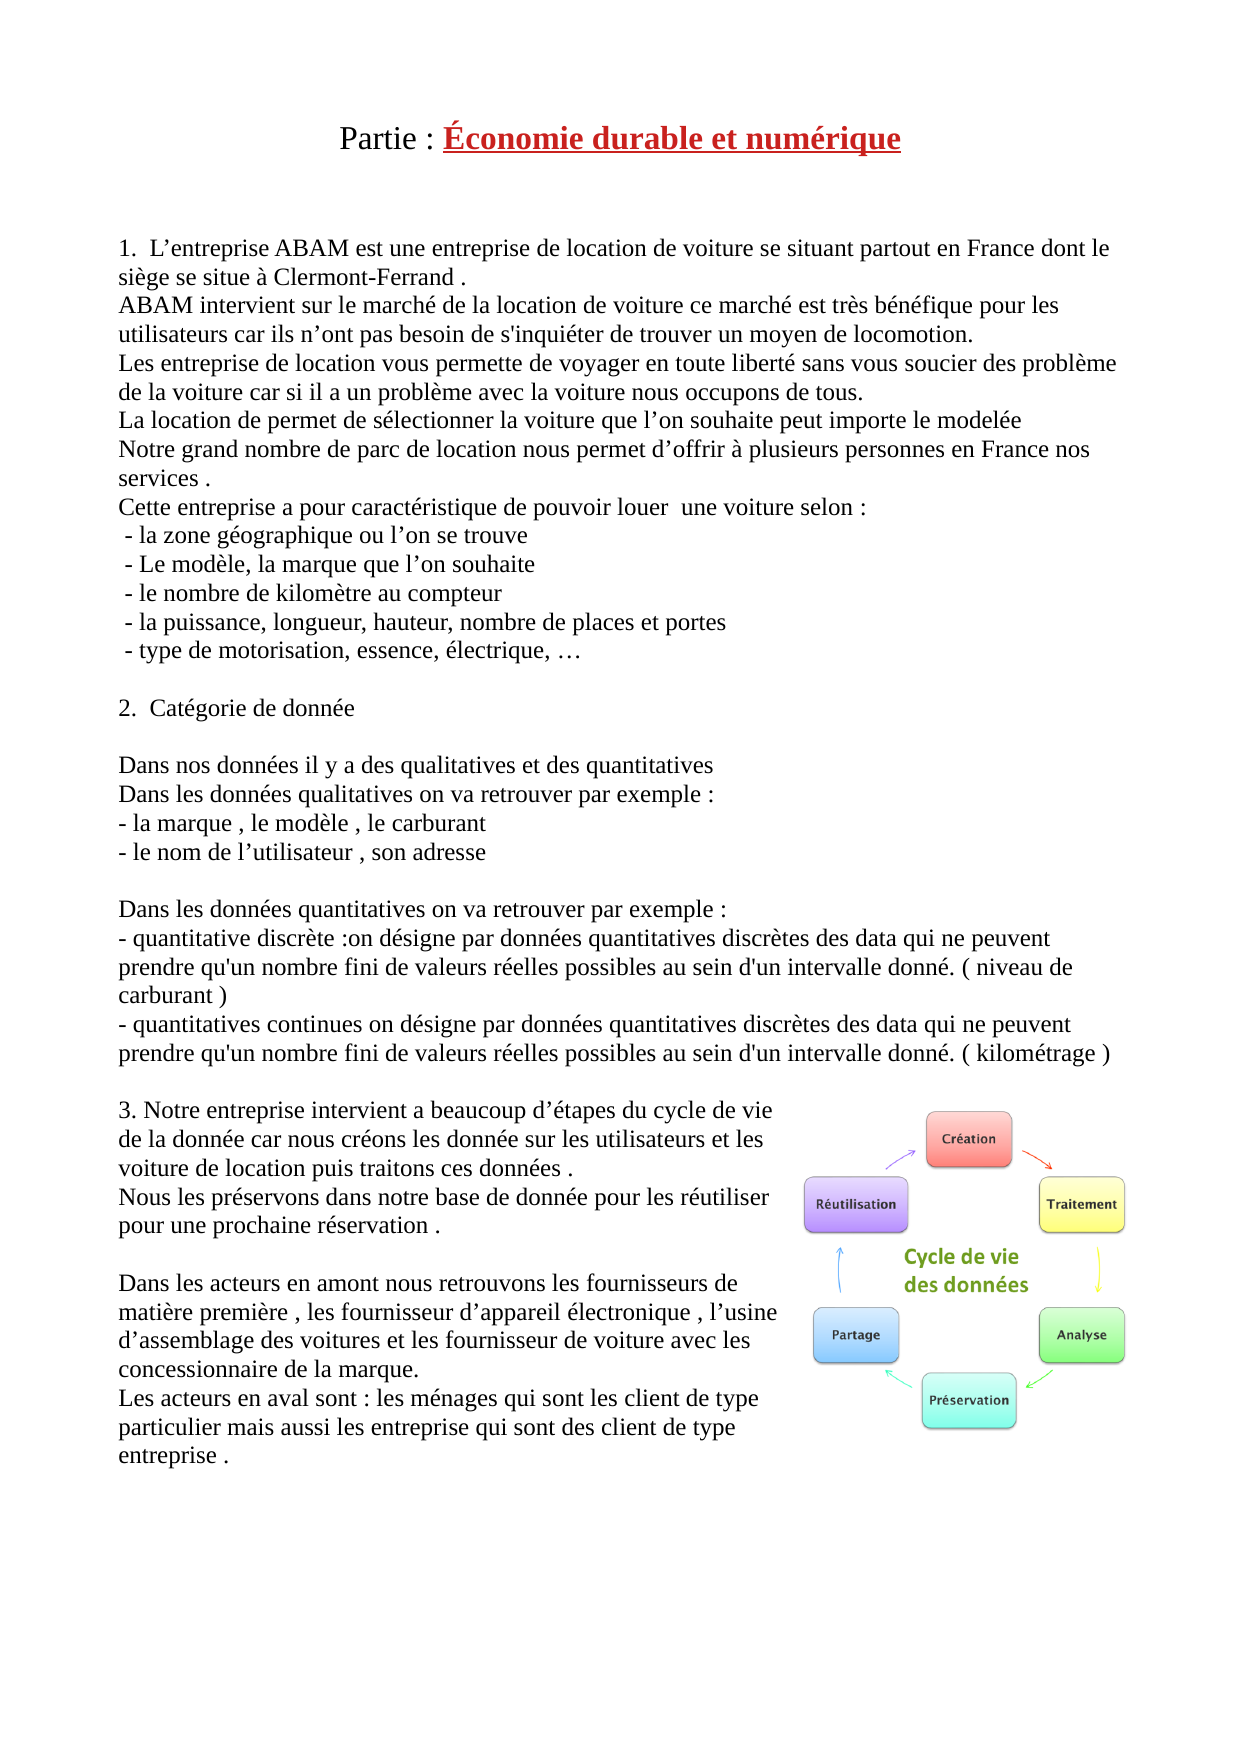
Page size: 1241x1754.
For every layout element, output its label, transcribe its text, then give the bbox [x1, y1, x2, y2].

text Cette entreprise a pour caractéristique de pouvoir louer une voiture selon : [118, 492, 1122, 521]
text Les entreprise de location vous permette de voyager en toute liberté sans vous soucier des problème de la voiture car si il a un problème avec la voiture nous occupons de tous. [118, 348, 1122, 406]
text - la zone géographique ou l’on se trouve [118, 521, 1122, 549]
text - la marque , le modèle , le carburant [118, 808, 1122, 837]
text - la puissance, longueur, hauteur, nombre de places et portes [118, 607, 1122, 636]
text - Le modèle, la marque que l’on souhaite [118, 549, 1122, 578]
text - type de motorisation, essence, électrique, … [118, 636, 1122, 664]
text Notre grand nombre de parc de location nous permet d’offrir à plusieurs personnes en France nos services . [118, 434, 1122, 492]
text 2. Catégorie de donnée [118, 693, 1122, 722]
text Nous les préservons dans notre base de donnée pour les réutiliser pour une prochaine réservation . [118, 1182, 788, 1239]
text - le nombre de kilomètre au compteur [118, 578, 1122, 607]
text ABAM intervient sur le marché de la location de voiture ce marché est très bénéfique pour les utilisateurs car ils n’ont pas besoin de s'inquiéter de trouver un moyen de locomotion. [118, 291, 1122, 348]
text Dans les données qualitatives on va retrouver par exemple : [118, 779, 1122, 808]
picture [788, 1100, 1165, 1441]
text Dans les données quantitatives on va retrouver par exemple : [118, 894, 1122, 923]
text 3. Notre entreprise intervient a beaucoup d’étapes du cycle de vie de la donnée car nous créons les donnée sur les utilisateurs et les voiture de location puis traitons ces données . [118, 1096, 1122, 1182]
text 1. L’entreprise ABAM est une entreprise de location de voiture se situant partout en France dont le siège se situe à Clermont-Ferrand . [118, 233, 1122, 291]
text La location de permet de sélectionner la voiture que l’on souhaite peut importe le modelée [118, 406, 1122, 434]
text Partie : Économie durable et numérique [118, 118, 1122, 156]
text Les acteurs en aval sont : les ménages qui sont les client de type particulier mais aussi les entreprise qui sont des client de type entreprise . [118, 1383, 1122, 1469]
text - quantitatives continues on désigne par données quantitatives discrètes des data qui ne peuvent prendre qu'un nombre fini de valeurs réelles possibles au sein d'un intervalle donné. ( kilométrage ) [118, 1009, 1122, 1067]
text - le nom de l’utilisateur , son adresse [118, 837, 1122, 866]
text - quantitative discrète :on désigne par données quantitatives discrètes des data qui ne peuvent prendre qu'un nombre fini de valeurs réelles possibles au sein d'un intervalle donné. ( niveau de carburant ) [118, 923, 1122, 1009]
text Dans les acteurs en amont nous retrouvons les fournisseurs de matière première , les fournisseur d’appareil électronique , l’usine d’assemblage des voitures et les fournisseur de voiture avec les concessionnaire de la marque. [118, 1268, 788, 1383]
text Dans nos données il y a des qualitatives et des quantitatives [118, 751, 1122, 779]
